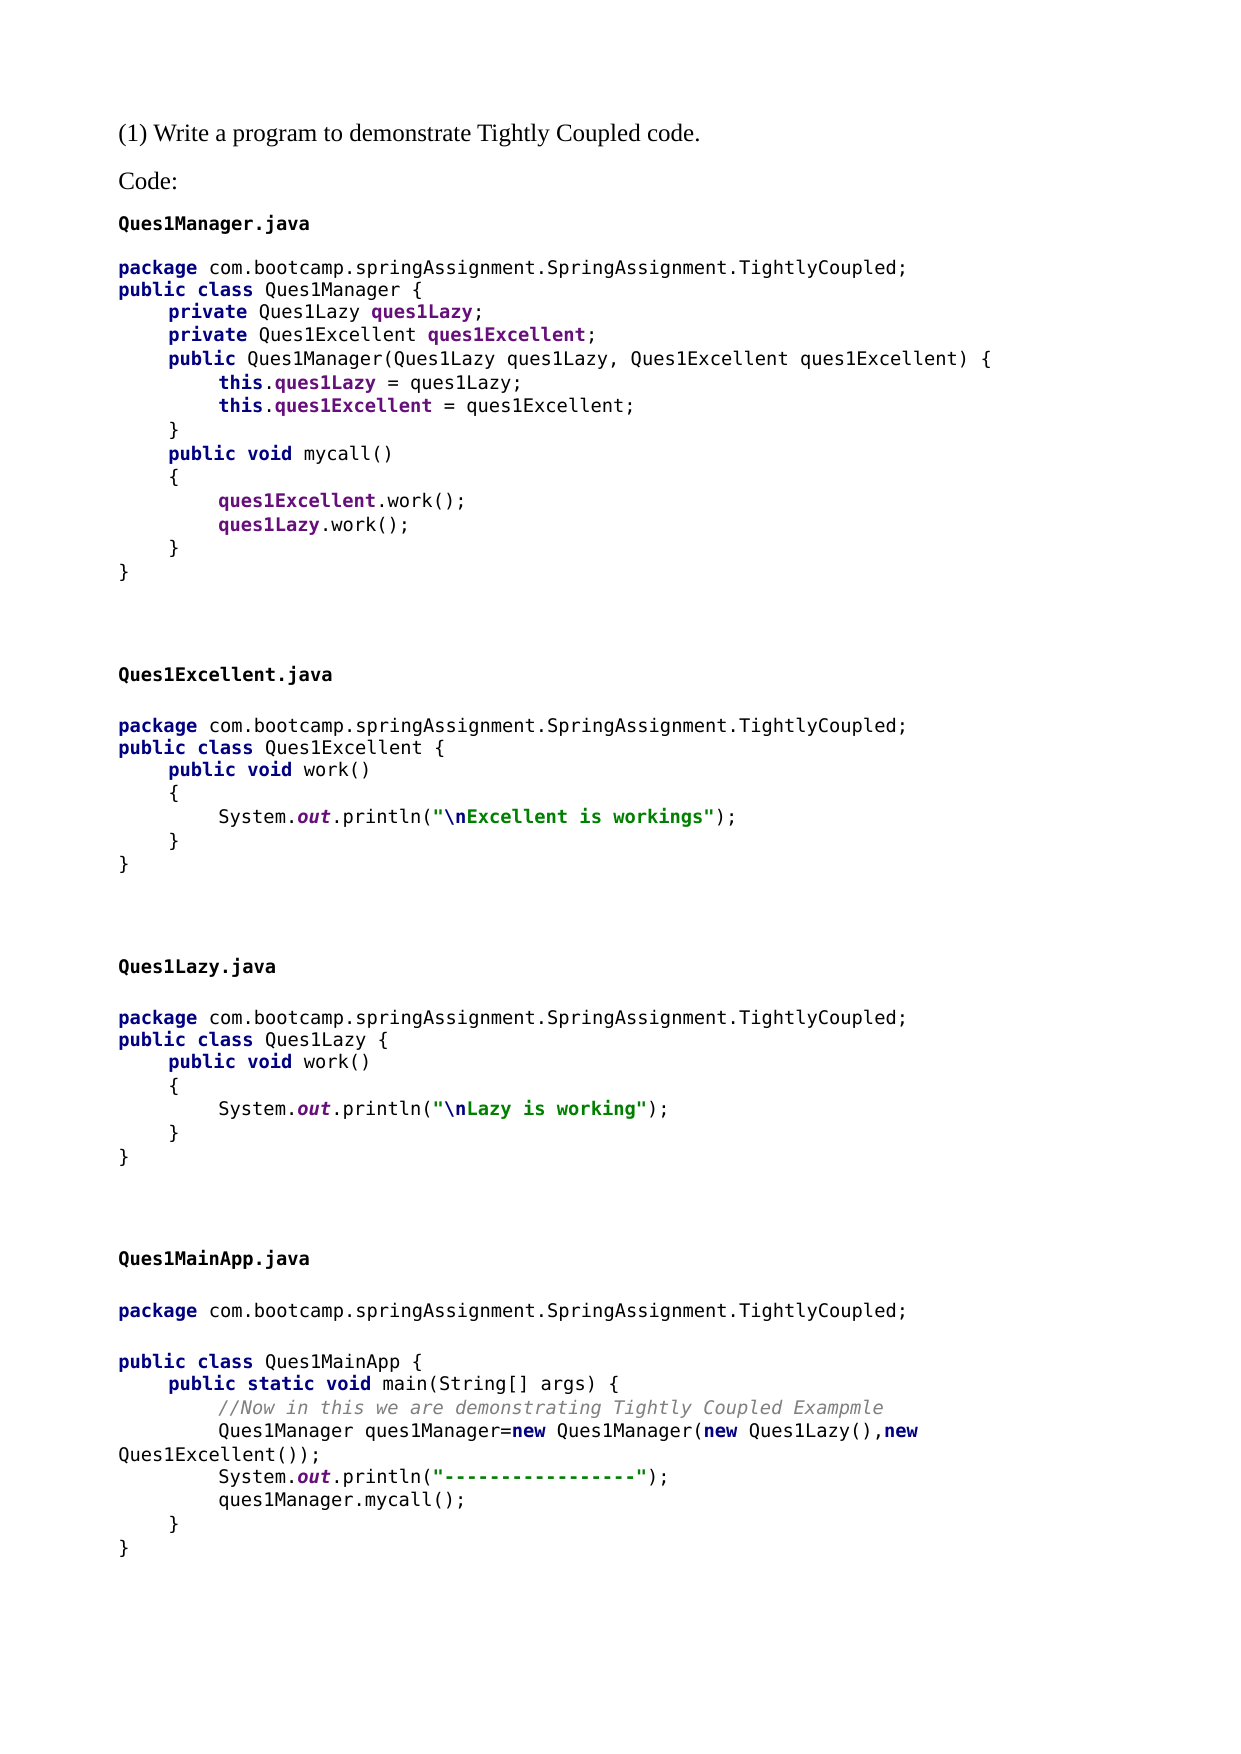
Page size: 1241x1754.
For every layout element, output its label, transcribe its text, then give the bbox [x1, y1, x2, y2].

text public void work() [118, 1051, 1122, 1075]
text (1) Write a program to demonstrate Tightly Coupled code. [118, 118, 1122, 147]
text Code: [118, 166, 1122, 194]
text { [118, 782, 1122, 806]
text } [118, 1513, 1122, 1537]
text { [118, 1075, 1122, 1098]
text } [118, 830, 1122, 853]
text } [118, 1122, 1122, 1146]
text System.out.println("\nExcellent is workings"); [118, 806, 1122, 830]
text public class Ques1Excellent { [118, 737, 1122, 759]
text package com.bootcamp.springAssignment.SpringAssignment.TightlyCoupled; [118, 1300, 1122, 1322]
text } [118, 419, 1122, 443]
text package com.bootcamp.springAssignment.SpringAssignment.TightlyCoupled; [118, 257, 1122, 279]
text package com.bootcamp.springAssignment.SpringAssignment.TightlyCoupled; [118, 715, 1122, 737]
text System.out.println("-----------------"); [118, 1466, 1122, 1489]
text Ques1MainApp.java [118, 1248, 1122, 1270]
text Ques1Excellent.java [118, 664, 1122, 686]
text public class Ques1MainApp { [118, 1351, 1122, 1373]
text //Now in this we are demonstrating Tightly Coupled Exampmle [118, 1397, 1122, 1420]
text } [118, 537, 1122, 561]
text public void work() [118, 759, 1122, 782]
text Ques1Manager ques1Manager=new Ques1Manager(new Ques1Lazy(),new Ques1Excellent()); [118, 1420, 1122, 1466]
text } [118, 1537, 1122, 1559]
text public class Ques1Manager { [118, 279, 1122, 301]
text } [118, 561, 1122, 583]
text public Ques1Manager(Ques1Lazy ques1Lazy, Ques1Excellent ques1Excellent) { [118, 348, 1122, 372]
text private Ques1Lazy ques1Lazy; [118, 301, 1122, 324]
text package com.bootcamp.springAssignment.SpringAssignment.TightlyCoupled; [118, 1007, 1122, 1029]
text Ques1Manager.java [118, 213, 1122, 235]
text } [118, 1146, 1122, 1168]
text Ques1Lazy.java [118, 956, 1122, 978]
text public static void main(String[] args) { [118, 1373, 1122, 1397]
text this.ques1Lazy = ques1Lazy; [118, 372, 1122, 395]
text ques1Manager.mycall(); [118, 1489, 1122, 1513]
text { [118, 466, 1122, 490]
text ques1Excellent.work(); [118, 490, 1122, 514]
text public void mycall() [118, 443, 1122, 466]
text ques1Lazy.work(); [118, 514, 1122, 537]
text this.ques1Excellent = ques1Excellent; [118, 395, 1122, 419]
text public class Ques1Lazy { [118, 1029, 1122, 1051]
text private Ques1Excellent ques1Excellent; [118, 324, 1122, 348]
text System.out.println("\nLazy is working"); [118, 1098, 1122, 1122]
text } [118, 853, 1122, 875]
